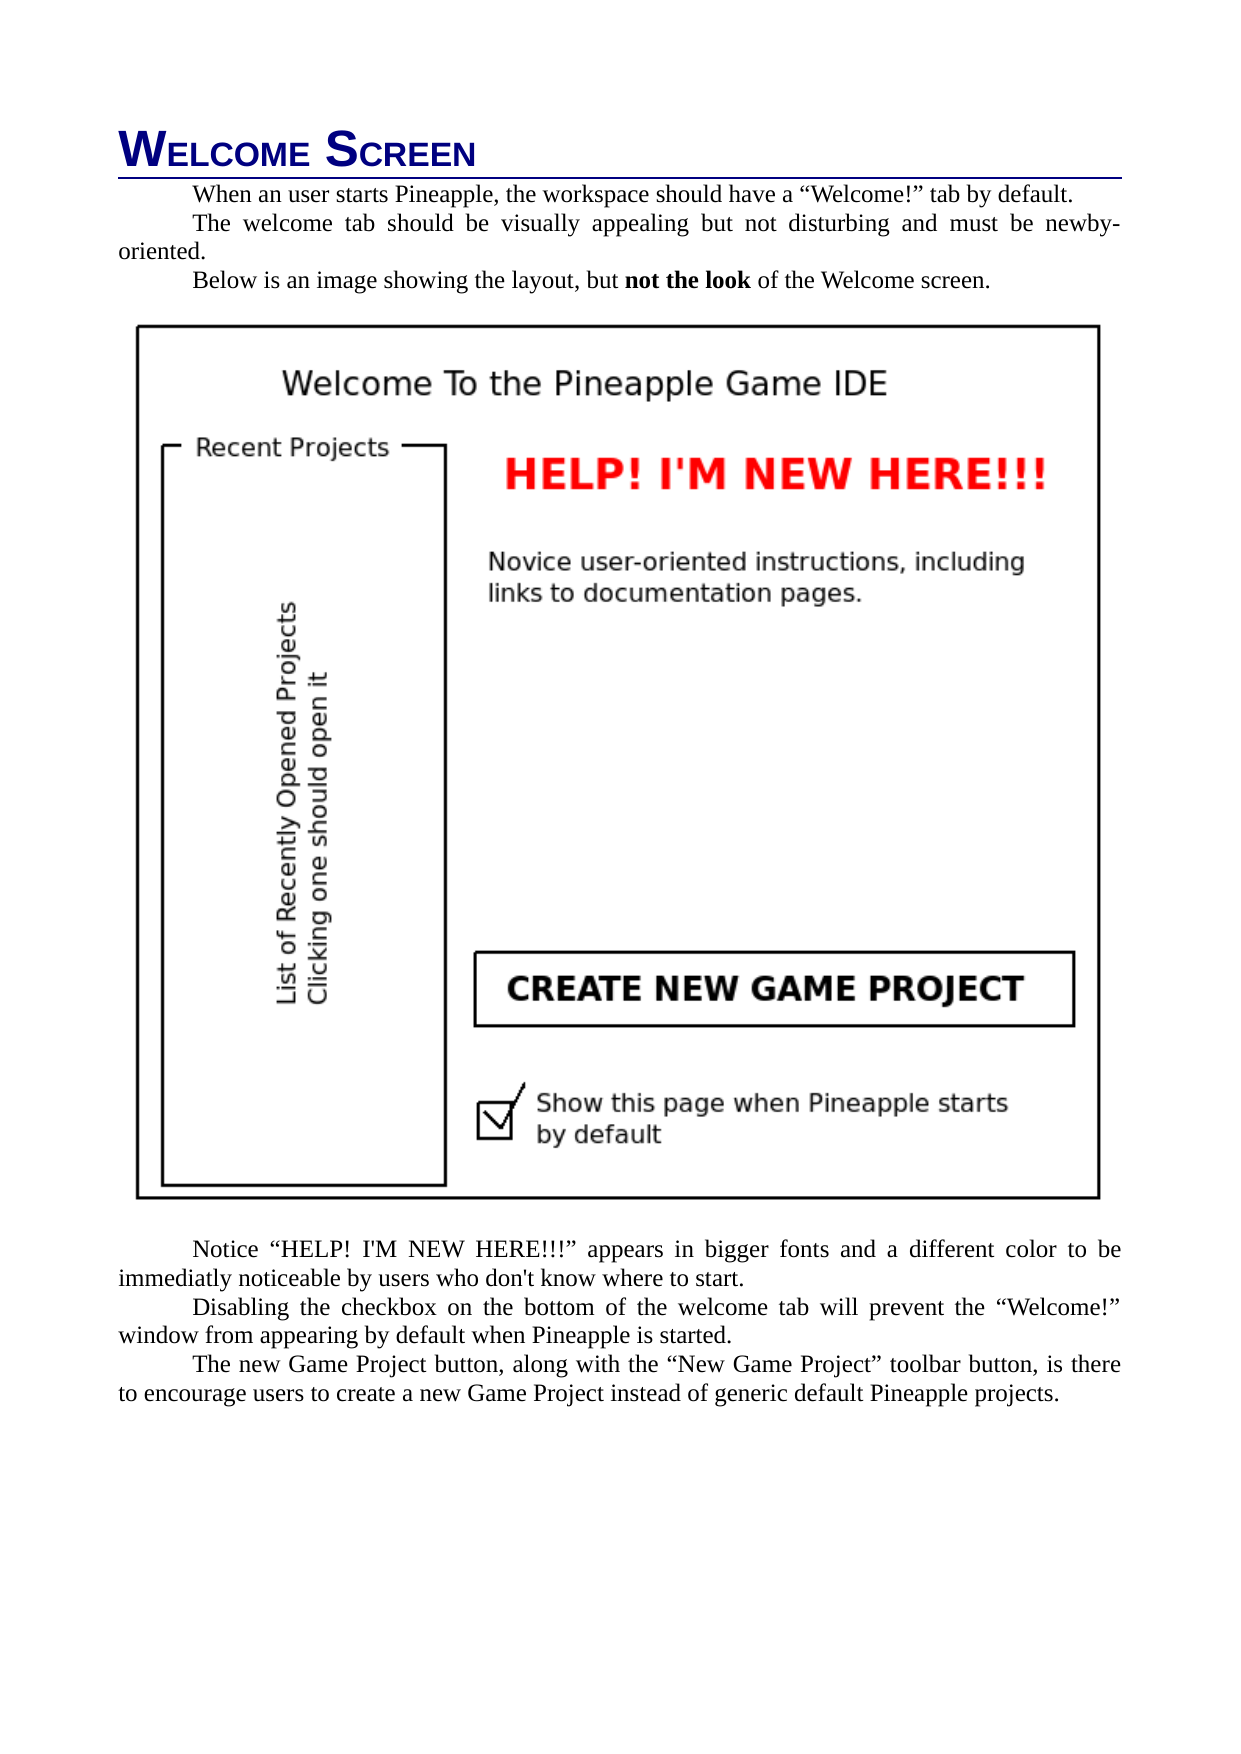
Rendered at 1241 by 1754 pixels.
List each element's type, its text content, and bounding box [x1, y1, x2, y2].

text The welcome tab should be visually appealing but not disturbing and must be newby-oriented. [118, 208, 1122, 265]
picture [130, 322, 1110, 1206]
text The new Game Project button, along with the “New Game Project” toolbar button, is there to encourage users to create a new Game Project instead of generic default Pineapple projects. [118, 1349, 1122, 1407]
text When an user starts Pineapple, the workspace should have a “Welcome!” tab by default. [118, 179, 1122, 208]
text Disabling the checkbox on the bottom of the welcome tab will prevent the “Welcome!” window from appearing by default when Pineapple is started. [118, 1292, 1122, 1349]
subtitle Welcome Screen [118, 118, 1122, 177]
text Notice “HELP! I'M NEW HERE!!!” appears in bigger fonts and a different color to be immediatly noticeable by users who don't know where to start. [118, 1234, 1122, 1292]
text Below is an image showing the layout, but not the look of the Welcome screen. [118, 265, 1122, 294]
